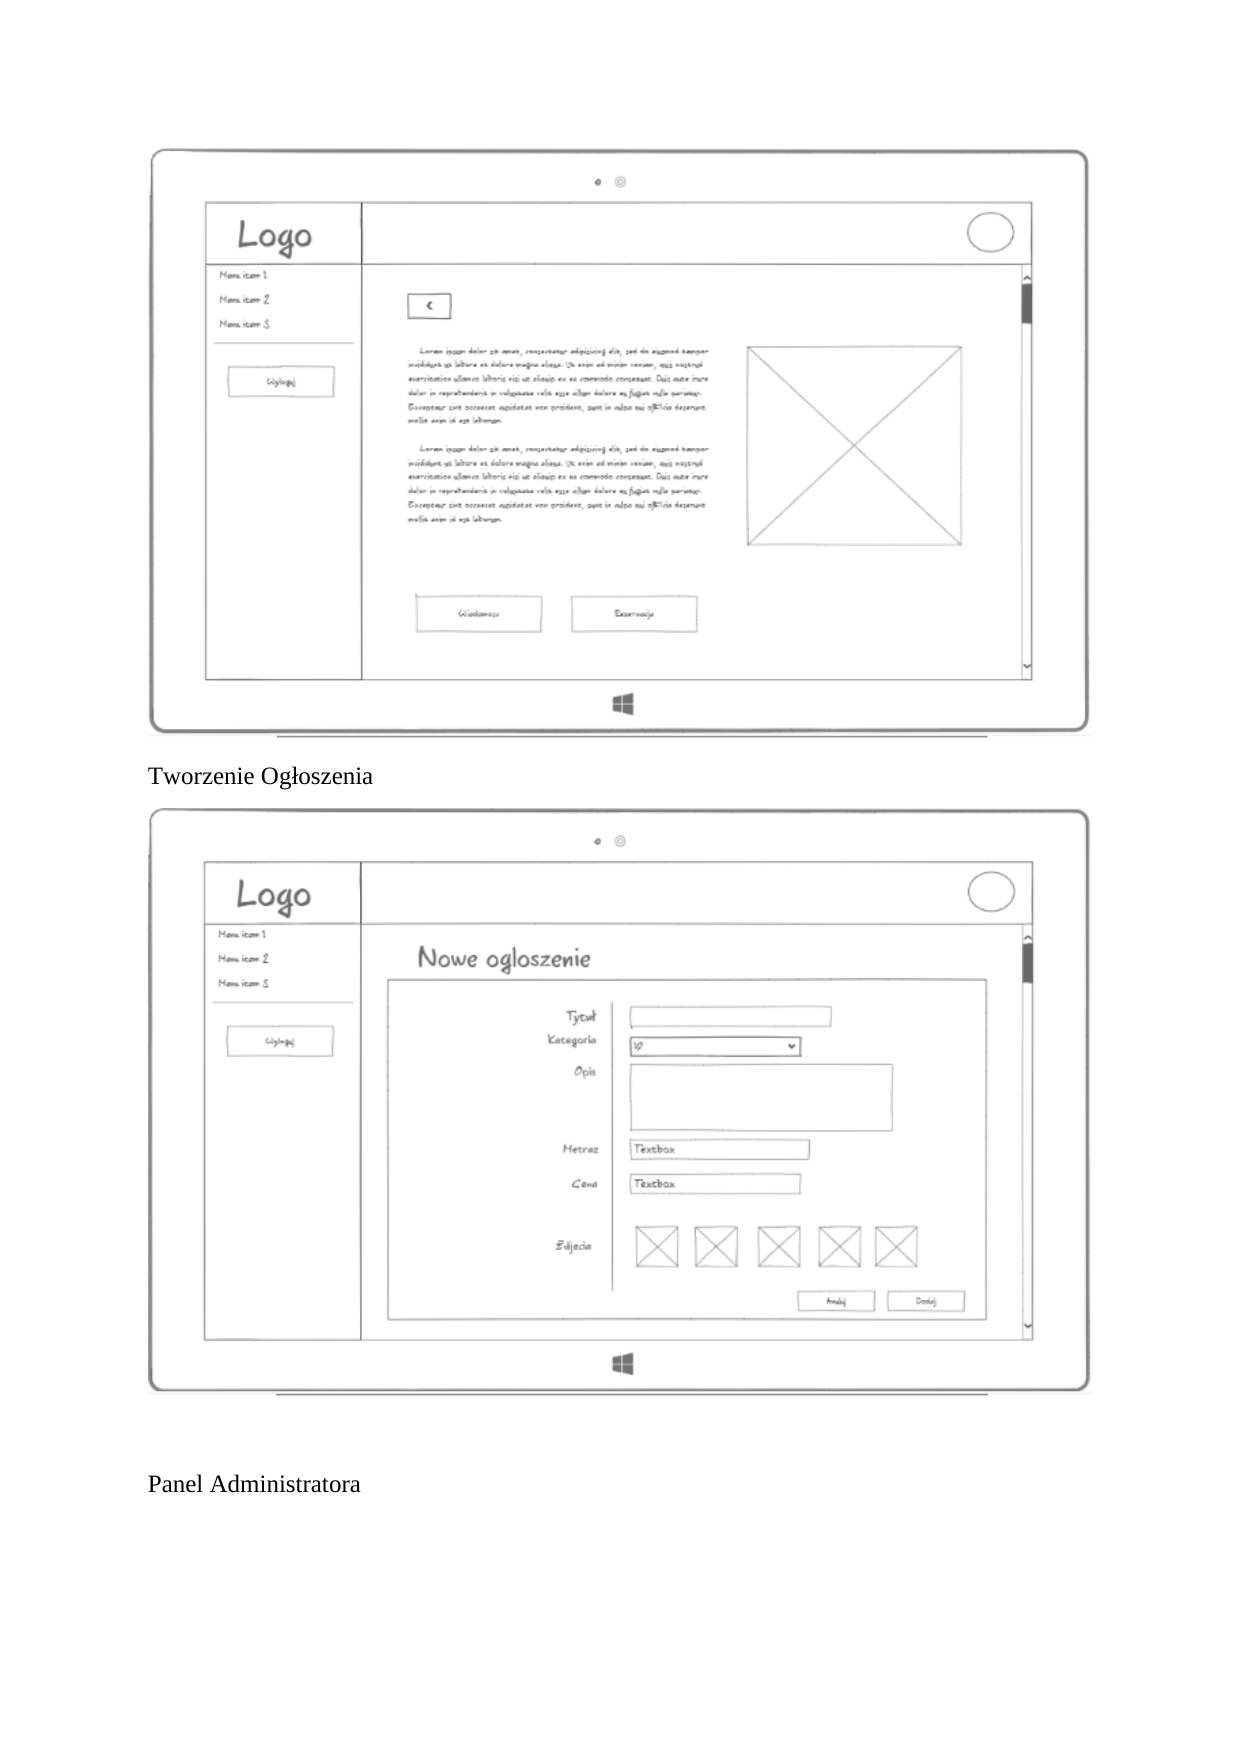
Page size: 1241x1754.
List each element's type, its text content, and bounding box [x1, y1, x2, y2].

text Panel Administratora [148, 1469, 1093, 1498]
text Tworzenie Ogłoszenia [148, 761, 1093, 790]
